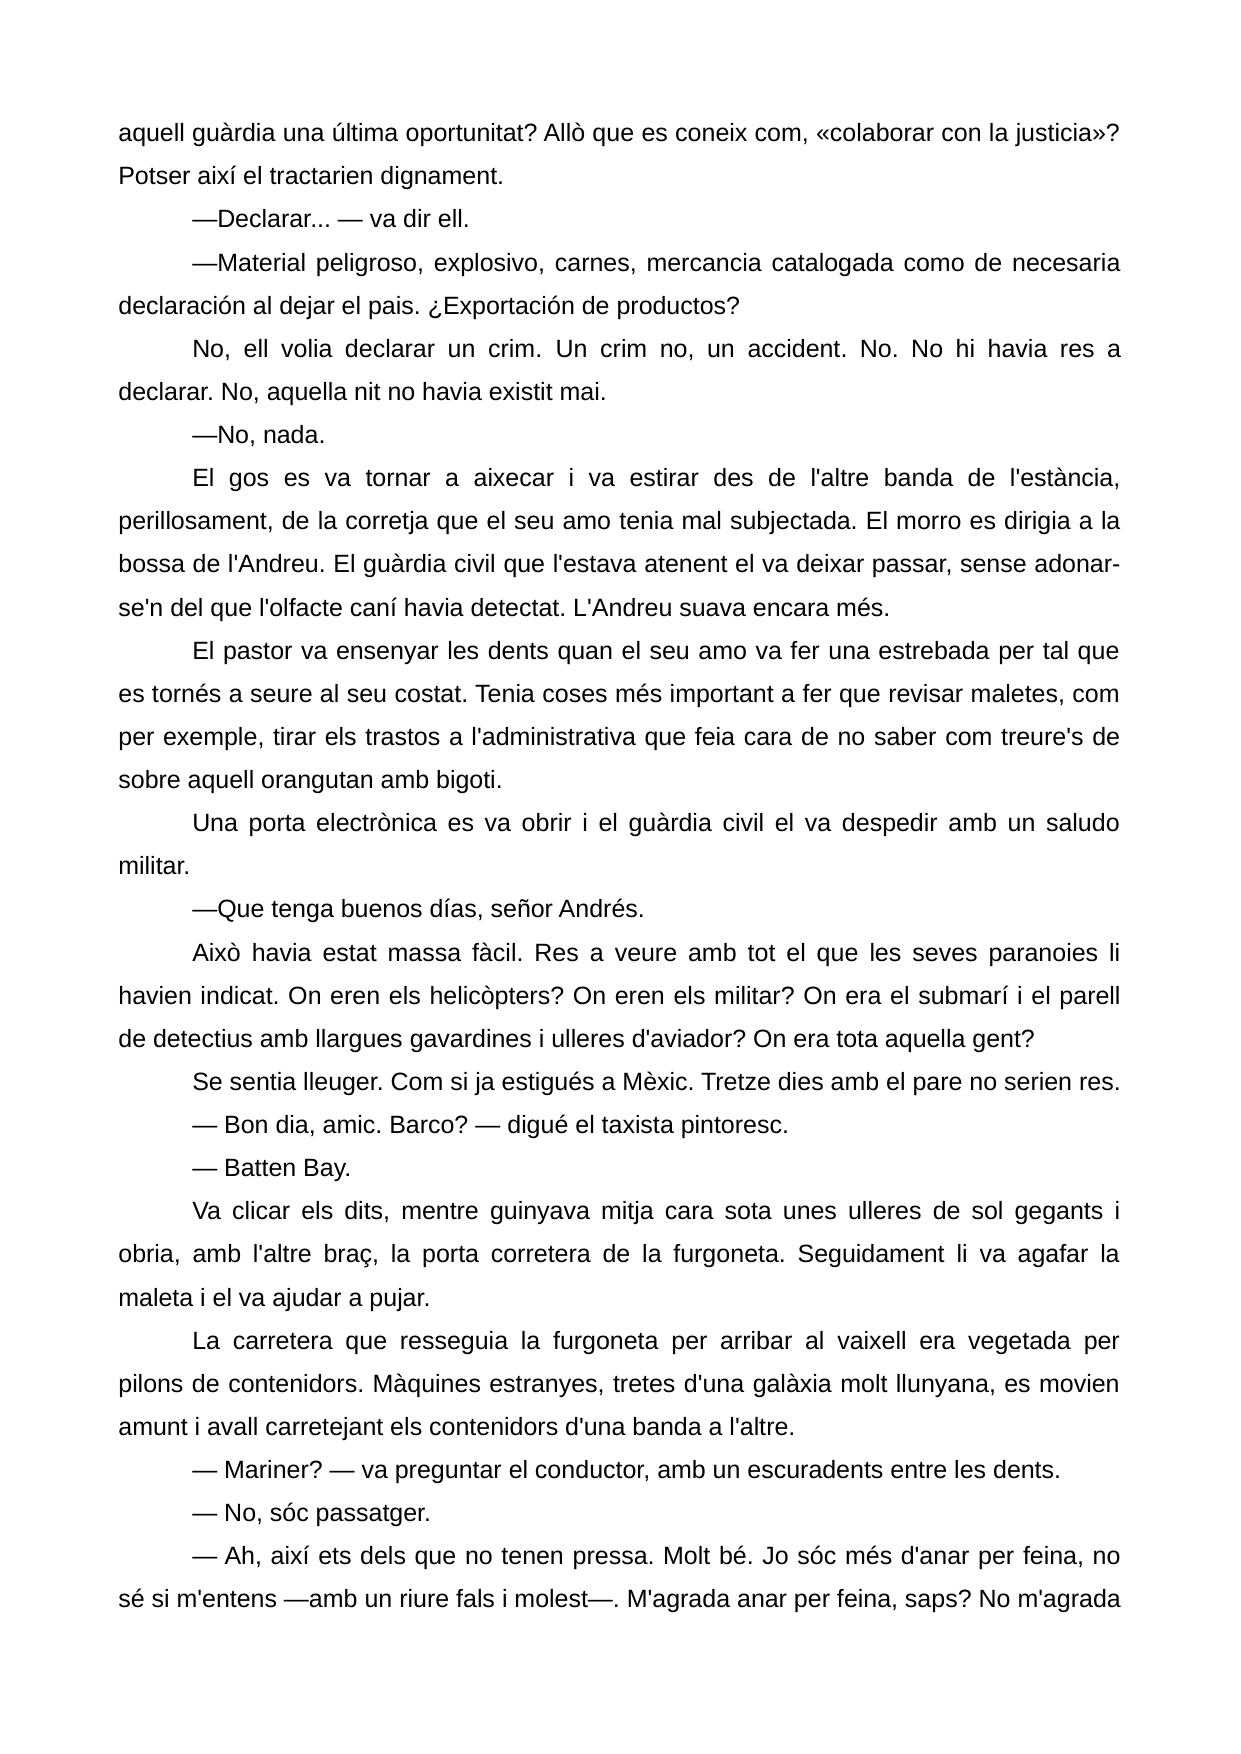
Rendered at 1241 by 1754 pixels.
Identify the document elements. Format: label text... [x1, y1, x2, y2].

text — Batten Bay. [118, 1153, 1122, 1182]
text El gos es va tornar a aixecar i va estirar des de l'altre banda de l'estància, perillosament, de la corretja que el seu amo tenia mal subjectada. El morro es dirigia a la bossa de l'Andreu. El guàrdia civil que l'estava atenent el va deixar passar, sense adonar-se'n del que l'olfacte caní havia detectat. L'Andreu suava encara més. [118, 463, 1122, 621]
text —Declarar... — va dir ell. [118, 204, 1122, 233]
text Va clicar els dits, mentre guinyava mitja cara sota unes ulleres de sol gegants i obria, amb l'altre braç, la porta corretera de la furgoneta. Seguidament li va agafar la maleta i el va ajudar a pujar. [118, 1196, 1122, 1311]
text Això havia estat massa fàcil. Res a veure amb tot el que les seves paranoies li havien indicat. On eren els helicòpters? On eren els militar? On era el submarí i el parell de detectius amb llargues gavardines i ulleres d'aviador? On era tota aquella gent? [118, 937, 1122, 1052]
text aquell guàrdia una última oportunitat? Allò que es coneix com, «colaborar con la justicia»? Potser així el tractarien dignament. [118, 118, 1122, 190]
text La carretera que resseguia la furgoneta per arribar al vaixell era vegetada per pilons de contenidors. Màquines estranyes, tretes d'una galàxia molt llunyana, es movien amunt i avall carretejant els contenidors d'una banda a l'altre. [118, 1326, 1122, 1441]
text — Ah, així ets dels que no tenen pressa. Molt bé. Jo sóc més d'anar per feina, no sé si m'entens —amb un riure fals i molest—. M'agrada anar per feina, saps? No m'agrada [118, 1541, 1122, 1613]
text — Bon dia, amic. Barco? — digué el taxista pintoresc. [118, 1110, 1122, 1139]
text No, ell volia declarar un crim. Un crim no, un accident. No. No hi havia res a declarar. No, aquella nit no havia existit mai. [118, 334, 1122, 406]
text Una porta electrònica es va obrir i el guàrdia civil el va despedir amb un saludo militar. [118, 808, 1122, 880]
text Se sentia lleuger. Com si ja estigués a Mèxic. Tretze dies amb el pare no serien res. [118, 1067, 1122, 1096]
text — Mariner? — va preguntar el conductor, amb un escuradents entre les dents. [118, 1455, 1122, 1484]
text —No, nada. [118, 420, 1122, 449]
text —Que tenga buenos días, señor Andrés. [118, 894, 1122, 923]
text —Material peligroso, explosivo, carnes, mercancia catalogada como de necesaria declaración al dejar el pais. ¿Exportación de productos? [118, 247, 1122, 319]
text — No, sóc passatger. [118, 1498, 1122, 1527]
text El pastor va ensenyar les dents quan el seu amo va fer una estrebada per tal que es tornés a seure al seu costat. Tenia coses més important a fer que revisar maletes, com per exemple, tirar els trastos a l'administrativa que feia cara de no saber com treure's de sobre aquell orangutan amb bigoti. [118, 636, 1122, 794]
